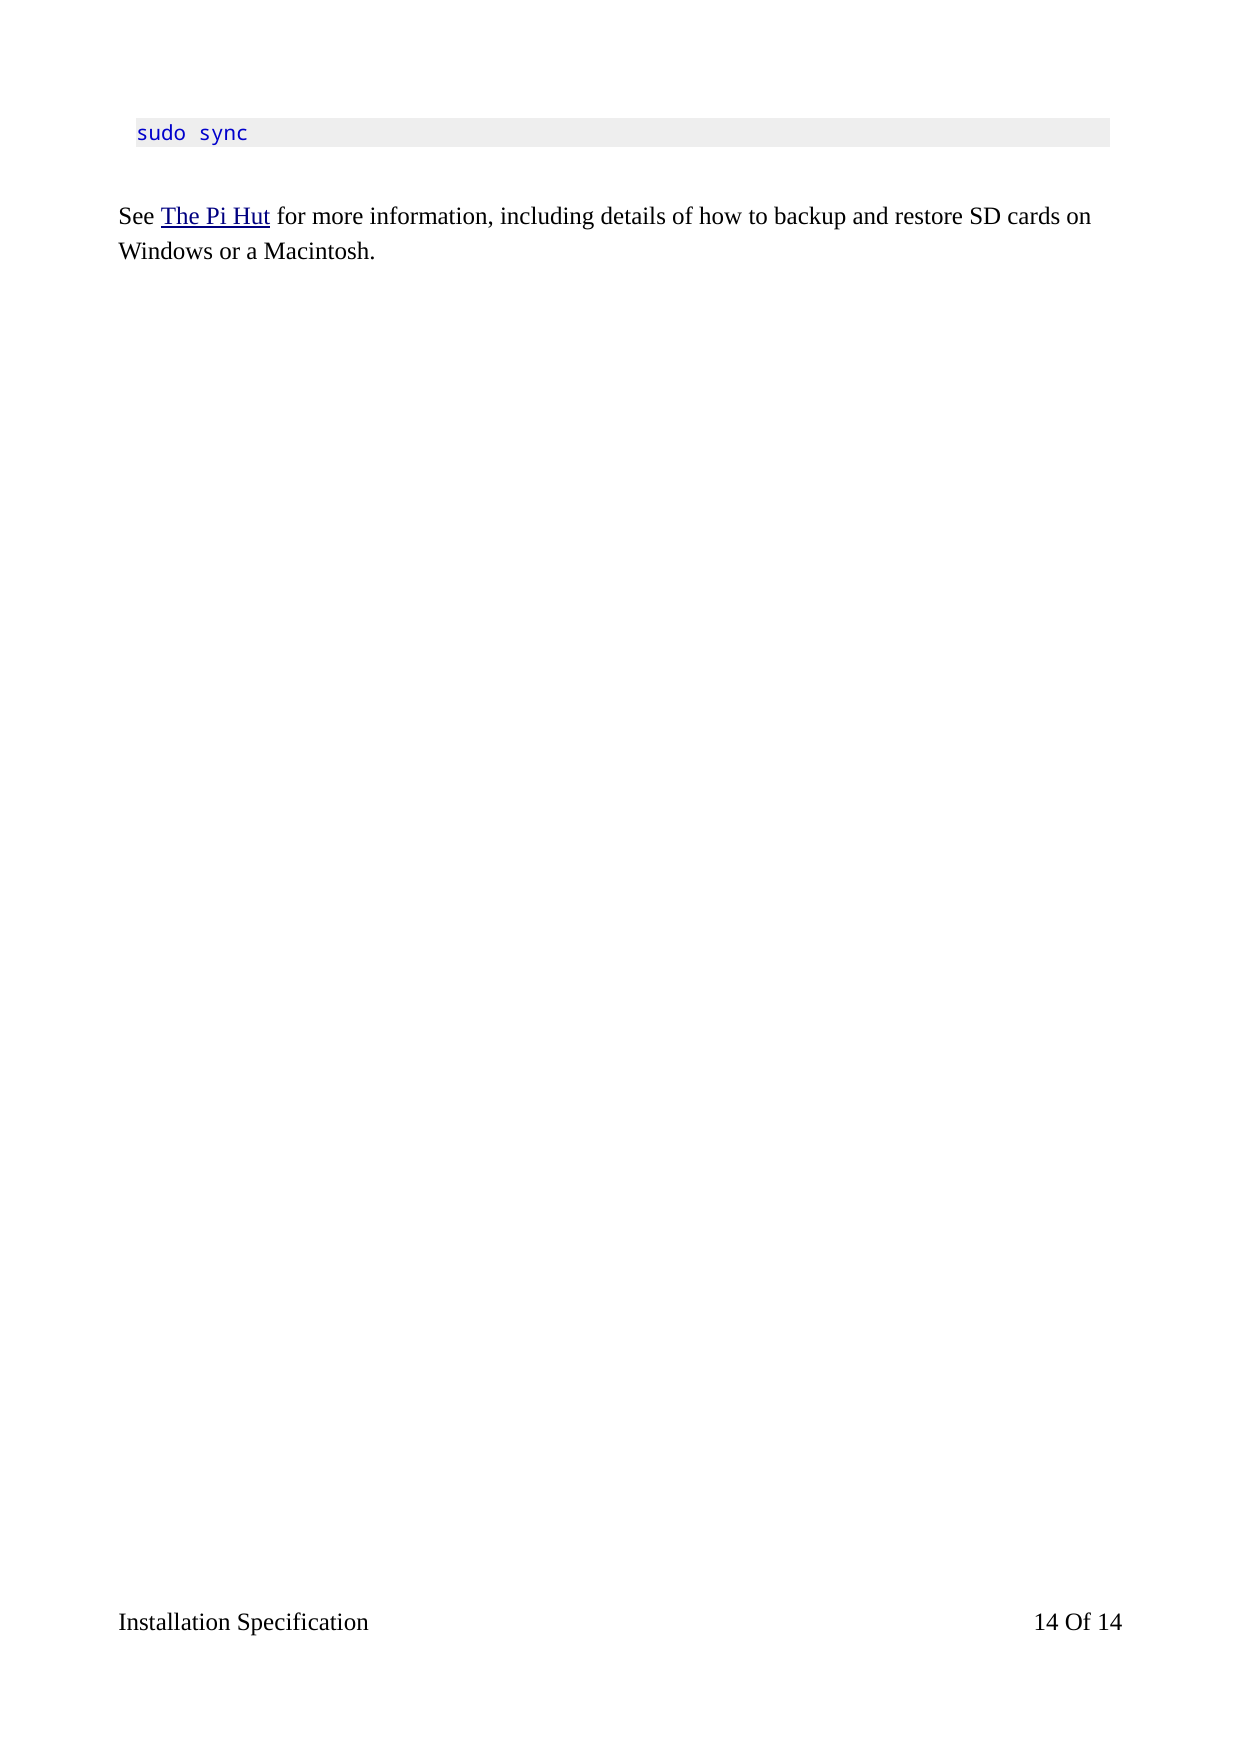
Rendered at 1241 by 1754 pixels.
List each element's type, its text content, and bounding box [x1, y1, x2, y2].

text See The Pi Hut for more information, including details of how to backup and restore SD cards on Windows or a Macintosh. [118, 201, 1122, 264]
text sudo sync [136, 118, 1110, 147]
